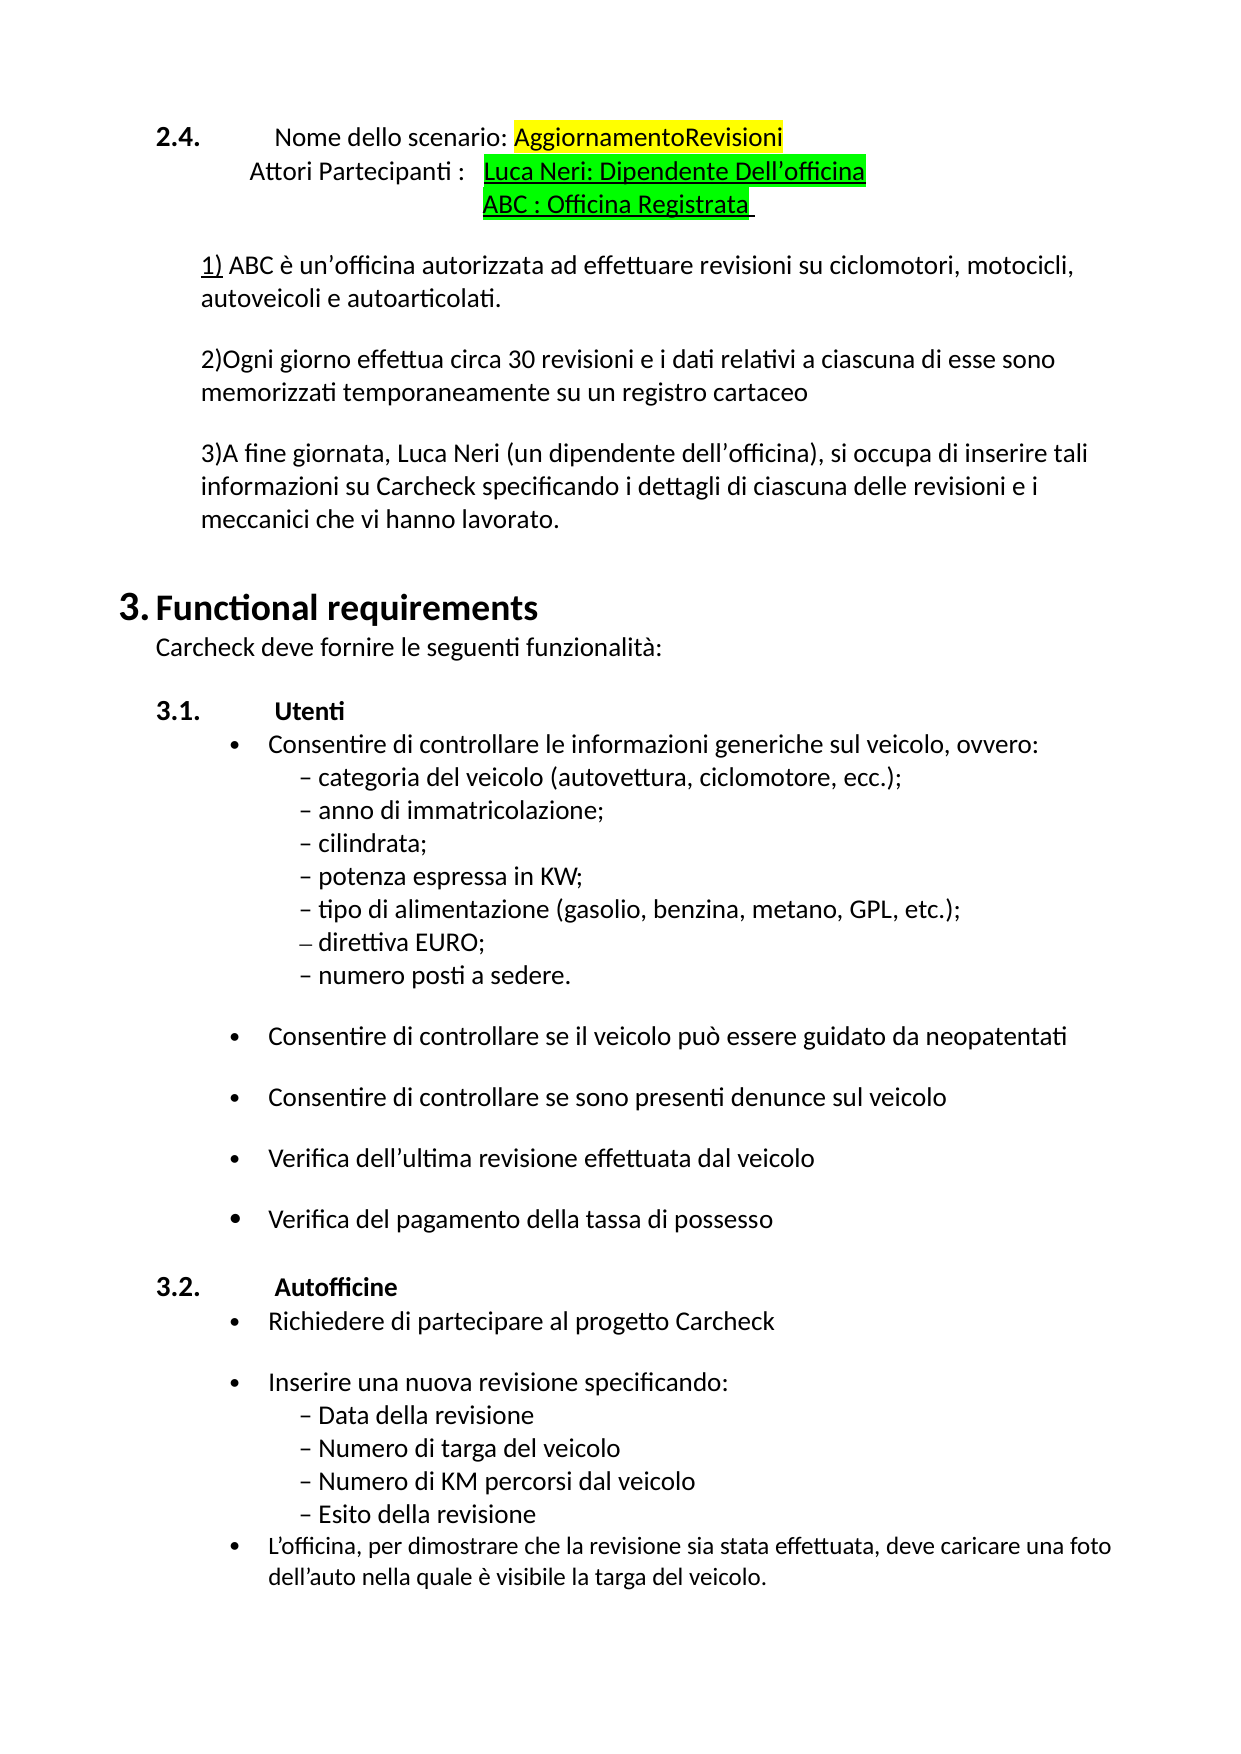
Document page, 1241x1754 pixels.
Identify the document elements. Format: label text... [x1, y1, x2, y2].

list Verifica dell’ultima revisione effettuata dal veicolo [231, 1141, 1122, 1202]
list Consentire di controllare le informazioni generiche sul veicolo, ovvero: – categoria del veicolo (autovettura, ciclomotore, ecc.); – anno di immatricolazione; – cilindrata; – potenza espressa in KW; – tipo di alimentazione (gasolio, benzina, metano, GPL, etc.); – direttiva EURO; – numero posti a sedere. [231, 727, 1122, 1019]
list Nome dello scenario: AggiornamentoRevisioni Attori Partecipanti : Luca Neri: Dipendente Dell’officina ABC : Officina Registrata 1) ABC è un’officina autorizzata ad effettuare revisioni su ciclomotori, motocicli, autoveicoli e autoarticolati. 2)Ogni giorno effettua circa 30 revisioni e i dati relativi a ciascuna di esse sono memorizzati temporaneamente su un registro cartaceo 3)A fine giornata, Luca Neri (un dipendente dell’officina), si occupa di inserire tali informazioni su Carcheck specificando i dettagli di ciascuna delle revisioni e i meccanici che vi hanno lavorato. [156, 118, 1122, 563]
list Inserire una nuova revisione specificando: – Data della revisione – Numero di targa del veicolo – Numero di KM percorsi dal veicolo – Esito della revisione [231, 1365, 1122, 1530]
list Autofficine [156, 1268, 1122, 1304]
list Consentire di controllare se sono presenti denunce sul veicolo [231, 1080, 1122, 1141]
list Functional requirements Carcheck deve fornire le seguenti funzionalità: [118, 580, 1122, 692]
list Richiedere di partecipare al progetto Carcheck [231, 1304, 1122, 1365]
list Consentire di controllare se il veicolo può essere guidato da neopatentati [231, 1019, 1122, 1080]
list Utenti [156, 692, 1122, 727]
list L’officina, per dimostrare che la revisione sia stata effettuata, deve caricare una foto dell’auto nella quale è visibile la targa del veicolo. [231, 1530, 1122, 1619]
list Verifica del pagamento della tassa di possesso [231, 1202, 1122, 1268]
